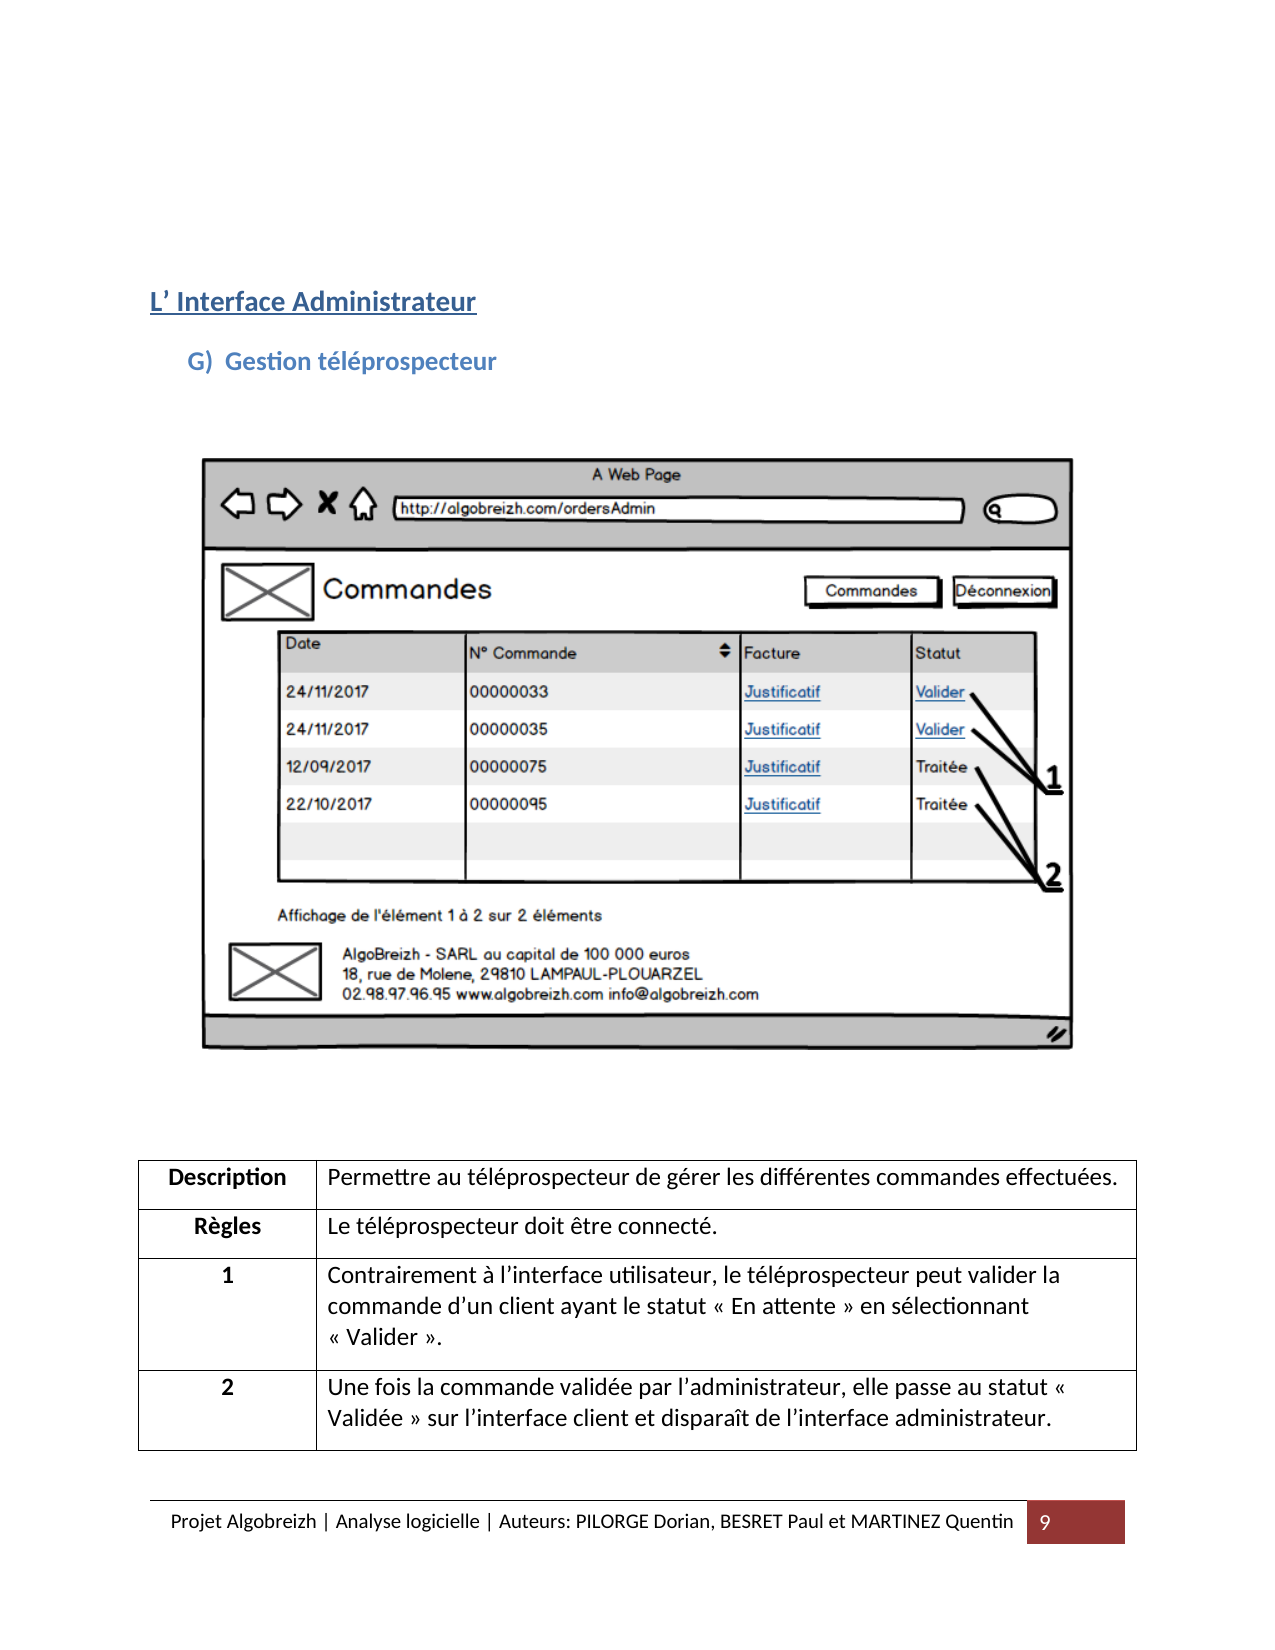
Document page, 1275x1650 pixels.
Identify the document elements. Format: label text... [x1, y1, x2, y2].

table_cell Contrairement à l’interface utilisateur, le téléprospecteur peut valider la commande d’un client ayant le statut « En attente » en sélectionnant « Valider ». [317, 1259, 1136, 1369]
table_cell Règles [139, 1210, 316, 1258]
table_header Description [139, 1161, 316, 1209]
table_cell Le téléprospecteur doit être connecté. [317, 1210, 1136, 1258]
table_cell 2 [139, 1371, 316, 1450]
table_header Permettre au téléprospecteur de gérer les différentes commandes effectuées. [317, 1161, 1136, 1209]
table_cell Une fois la commande validée par l’administrateur, elle passe au statut « Validée » sur l’interface client et disparaît de l’interface administrateur. [317, 1371, 1136, 1450]
table_cell 1 [139, 1259, 316, 1369]
list Gestion téléprospecteur [187, 344, 1125, 378]
subtitle L’ Interface Administrateur [150, 283, 1125, 318]
